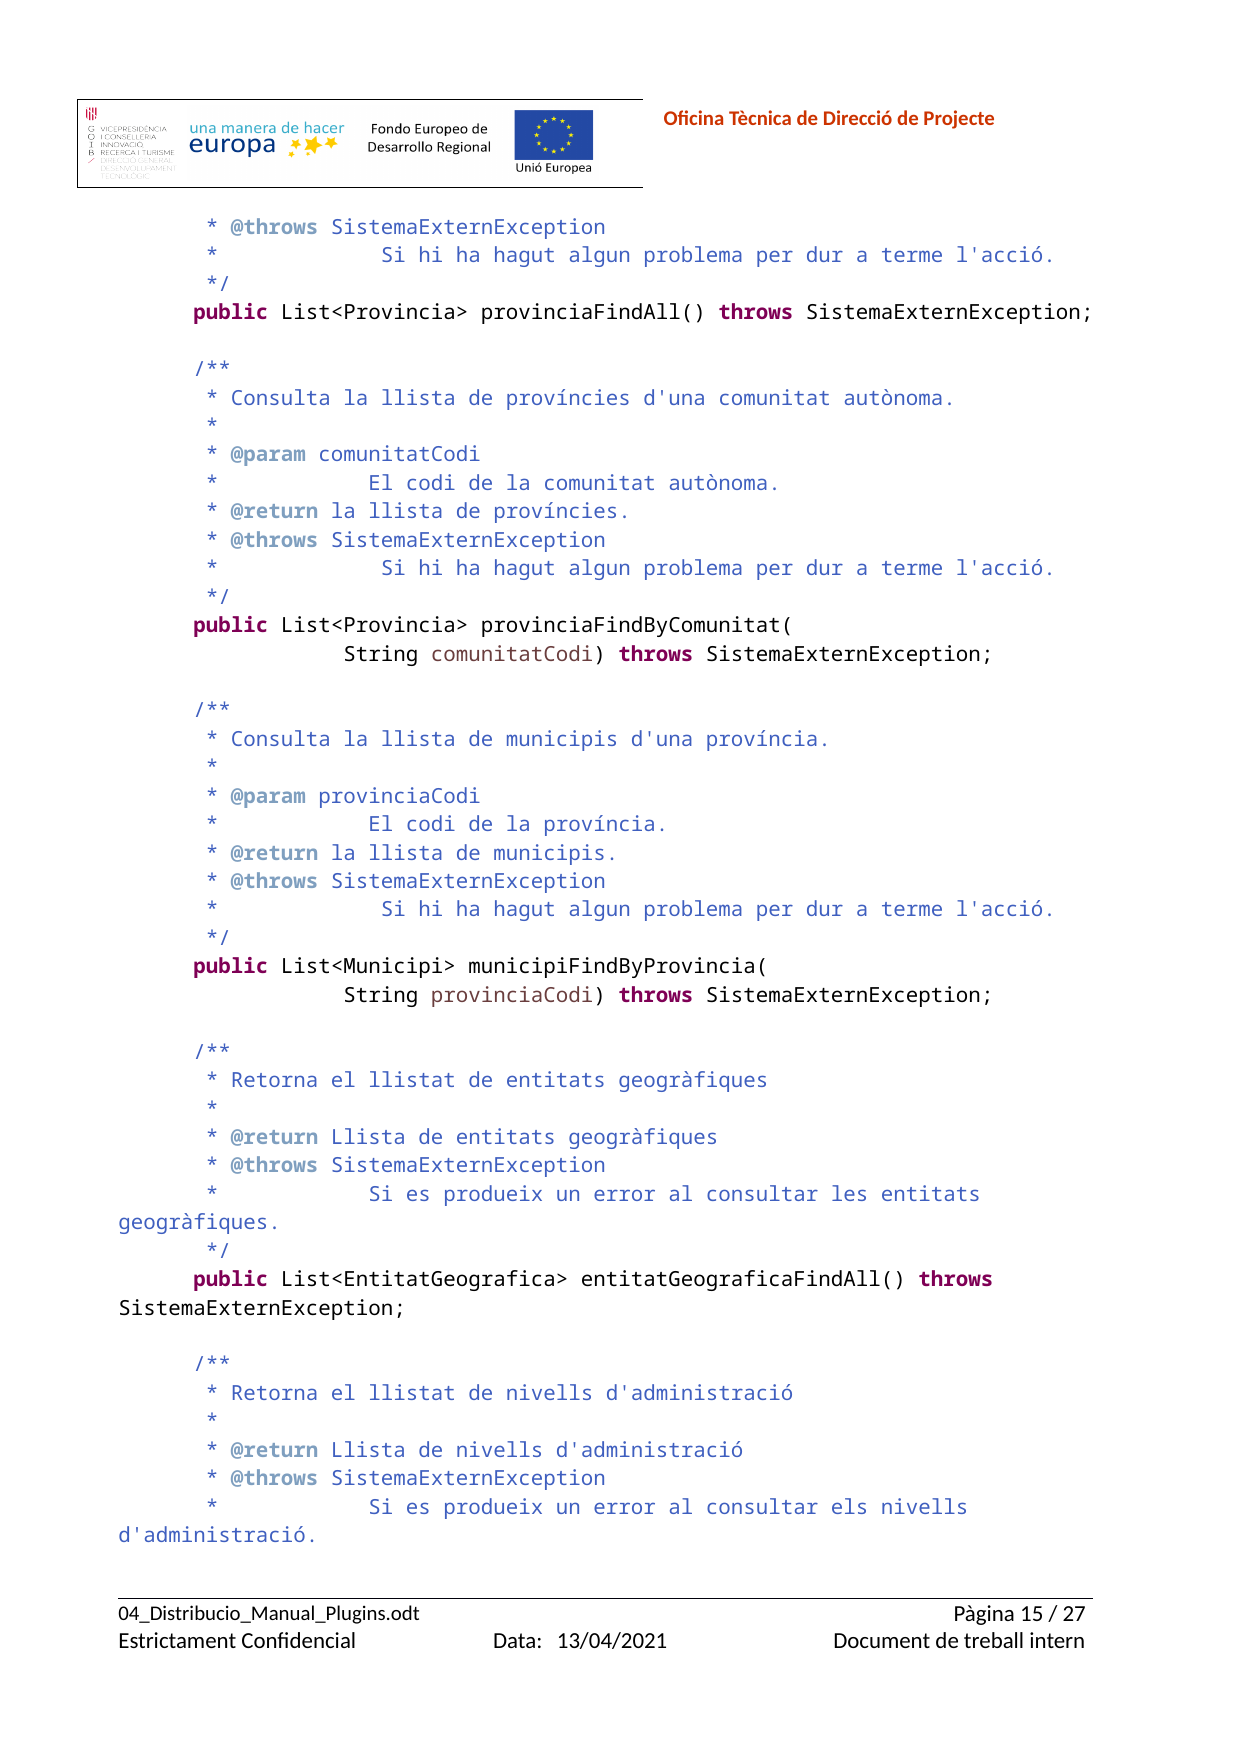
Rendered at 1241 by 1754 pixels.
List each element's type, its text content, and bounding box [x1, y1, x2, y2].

text * @throws SistemaExternException [118, 1151, 1122, 1179]
text * El codi de la comunitat autònoma. [118, 468, 1122, 496]
picture [82, 105, 181, 181]
text * El codi de la província. [118, 809, 1122, 838]
text * @return Llista de nivells d'administració [118, 1435, 1122, 1463]
text public List<Provincia> provinciaFindByComunitat( [118, 610, 1122, 639]
text * @return Llista de entitats geogràfiques [118, 1122, 1122, 1151]
text * @return la llista de municipis. [118, 838, 1122, 866]
text * @throws SistemaExternException [118, 866, 1122, 894]
text */ [118, 582, 1122, 610]
text * [118, 752, 1122, 781]
text * @param provinciaCodi [118, 781, 1122, 809]
text /** [118, 696, 1122, 724]
text * @throws SistemaExternException [118, 212, 1122, 241]
text * Si es produeix un error al consultar les entitats geogràfiques. [118, 1179, 1122, 1236]
text String comunitatCodi) throws SistemaExternException; [118, 639, 1122, 667]
text public List<Provincia> provinciaFindAll() throws SistemaExternException; [118, 297, 1122, 326]
text /** [118, 1037, 1122, 1065]
text */ [118, 923, 1122, 951]
text * [118, 411, 1122, 439]
text * [118, 1094, 1122, 1122]
text public List<Municipi> municipiFindByProvincia( [118, 951, 1122, 980]
picture [187, 105, 599, 181]
text * @throws SistemaExternException [118, 525, 1122, 553]
text * Si hi ha hagut algun problema per dur a terme l'acció. [118, 553, 1122, 582]
text */ [118, 1236, 1122, 1264]
text /** [118, 354, 1122, 383]
text * @throws SistemaExternException [118, 1463, 1122, 1492]
text public List<EntitatGeografica> entitatGeograficaFindAll() throws SistemaExternException; [118, 1264, 1122, 1321]
text /** [118, 1349, 1122, 1378]
text * @return la llista de províncies. [118, 496, 1122, 525]
text * Si hi ha hagut algun problema per dur a terme l'acció. [118, 241, 1122, 269]
text String provinciaCodi) throws SistemaExternException; [118, 980, 1122, 1008]
text * @param comunitatCodi [118, 439, 1122, 468]
text * Consulta la llista de municipis d'una província. [118, 724, 1122, 752]
text */ [118, 269, 1122, 297]
text * Consulta la llista de províncies d'una comunitat autònoma. [118, 383, 1122, 411]
text * Si es produeix un error al consultar els nivells d'administració. [118, 1492, 1122, 1549]
text * Si hi ha hagut algun problema per dur a terme l'acció. [118, 894, 1122, 923]
text * [118, 1406, 1122, 1435]
text * Retorna el llistat de entitats geogràfiques [118, 1065, 1122, 1094]
text * Retorna el llistat de nivells d'administració [118, 1378, 1122, 1406]
